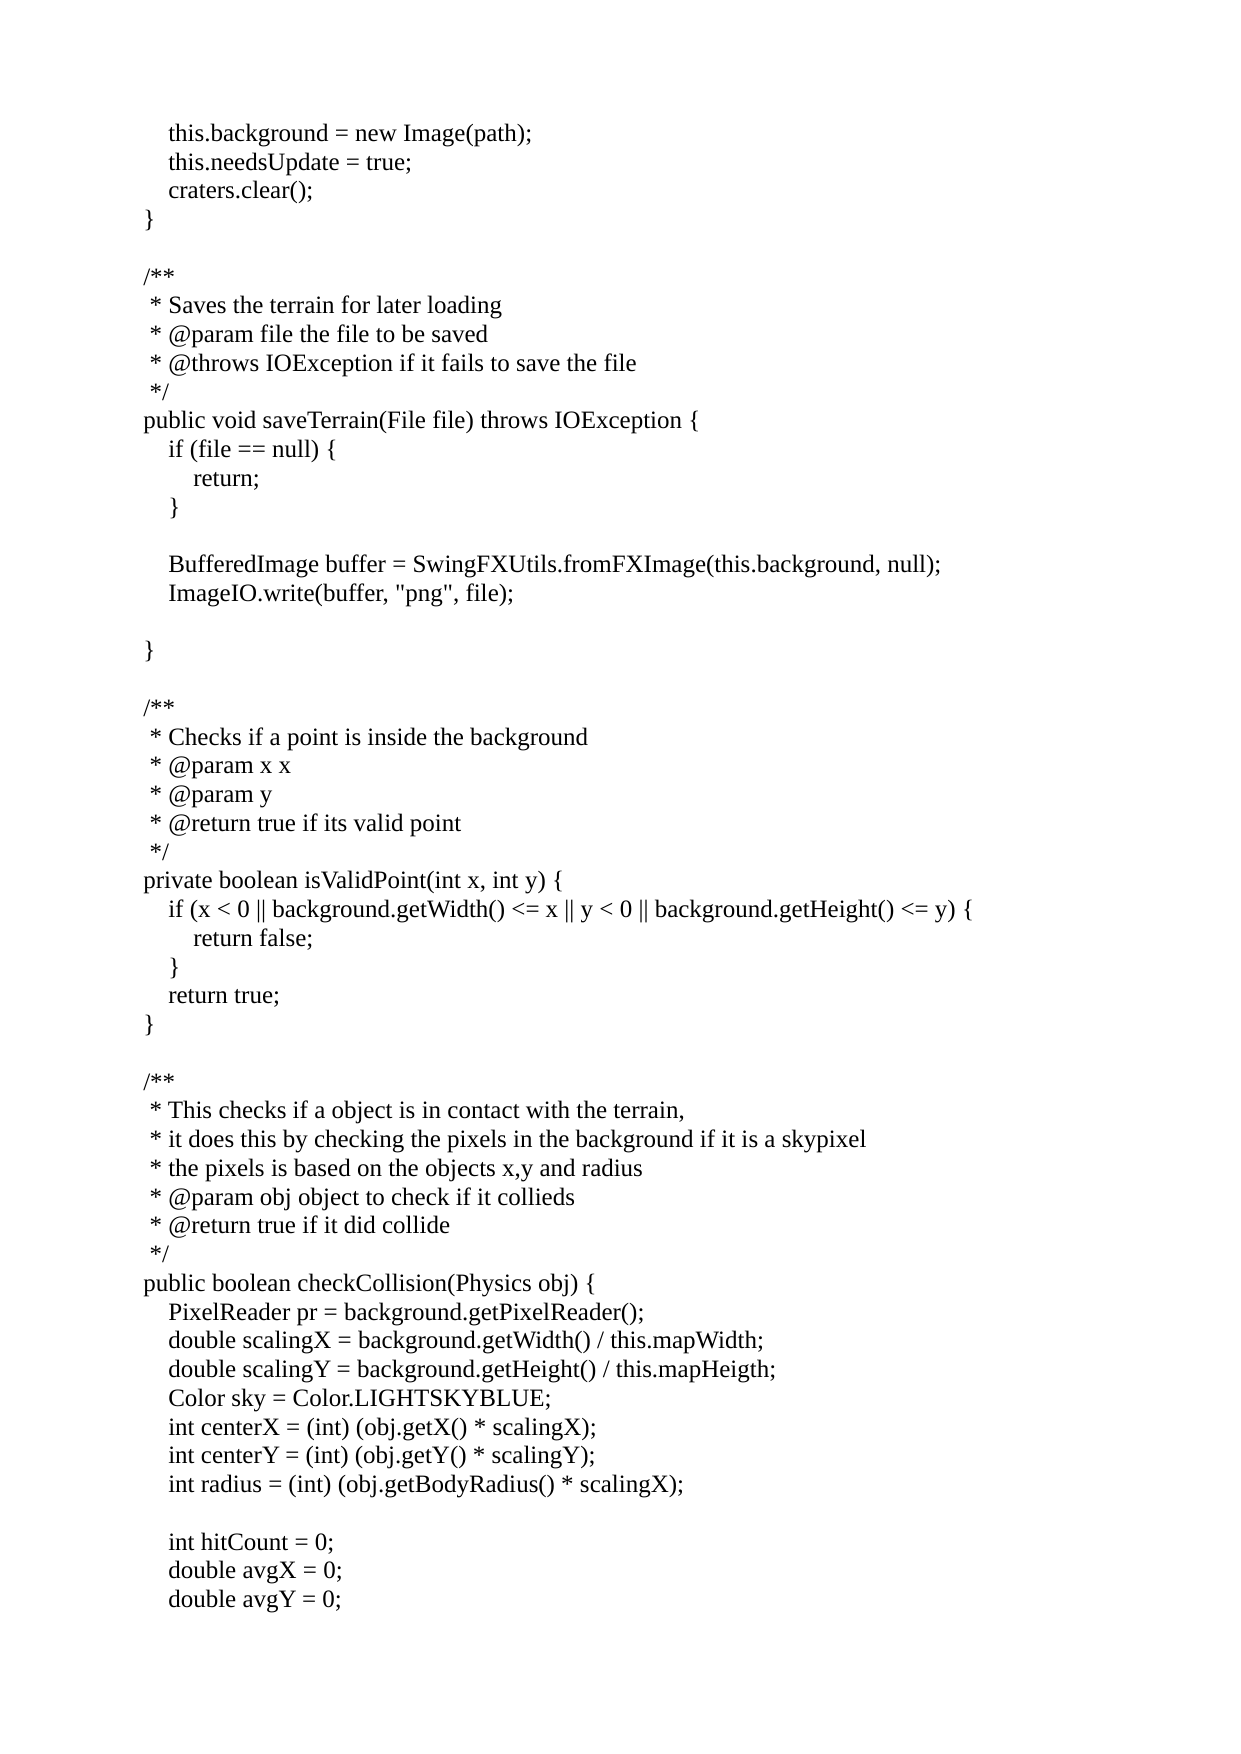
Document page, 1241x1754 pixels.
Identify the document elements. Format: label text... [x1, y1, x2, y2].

text * it does this by checking the pixels in the background if it is a skypixel [118, 1124, 1122, 1153]
text double scalingY = background.getHeight() / this.mapHeigth; [118, 1354, 1122, 1383]
text * @return true if it did collide [118, 1211, 1122, 1239]
text ImageIO.write(buffer, "png", file); [118, 578, 1122, 607]
text * @throws IOException if it fails to save the file [118, 348, 1122, 377]
text /** [118, 262, 1122, 291]
text } [118, 492, 1122, 521]
text * @return true if its valid point [118, 808, 1122, 837]
text PixelReader pr = background.getPixelReader(); [118, 1297, 1122, 1326]
text public void saveTerrain(File file) throws IOException { [118, 406, 1122, 434]
text * the pixels is based on the objects x,y and radius [118, 1153, 1122, 1182]
text /** [118, 693, 1122, 722]
text craters.clear(); [118, 176, 1122, 204]
text * @param x x [118, 751, 1122, 779]
text double avgX = 0; [118, 1556, 1122, 1584]
text return false; [118, 923, 1122, 952]
text } [118, 952, 1122, 981]
text int hitCount = 0; [118, 1527, 1122, 1556]
text * Saves the terrain for later loading [118, 291, 1122, 319]
text * This checks if a object is in contact with the terrain, [118, 1096, 1122, 1124]
text } [118, 636, 1122, 664]
text */ [118, 837, 1122, 866]
text * @param y [118, 779, 1122, 808]
text if (file == null) { [118, 434, 1122, 463]
text } [118, 204, 1122, 233]
text */ [118, 1239, 1122, 1268]
text return true; [118, 981, 1122, 1009]
text double scalingX = background.getWidth() / this.mapWidth; [118, 1326, 1122, 1354]
text } [118, 1009, 1122, 1038]
text * @param file the file to be saved [118, 319, 1122, 348]
text int centerX = (int) (obj.getX() * scalingX); [118, 1412, 1122, 1441]
text * @param obj object to check if it collieds [118, 1182, 1122, 1211]
text BufferedImage buffer = SwingFXUtils.fromFXImage(this.background, null); [118, 549, 1122, 578]
text this.background = new Image(path); [118, 118, 1122, 147]
text int centerY = (int) (obj.getY() * scalingY); [118, 1441, 1122, 1469]
text int radius = (int) (obj.getBodyRadius() * scalingX); [118, 1469, 1122, 1498]
text public boolean checkCollision(Physics obj) { [118, 1268, 1122, 1297]
text return; [118, 463, 1122, 492]
text /** [118, 1067, 1122, 1096]
text private boolean isValidPoint(int x, int y) { [118, 866, 1122, 894]
text if (x < 0 || background.getWidth() <= x || y < 0 || background.getHeight() <= y) { [118, 894, 1122, 923]
text double avgY = 0; [118, 1584, 1122, 1613]
text * Checks if a point is inside the background [118, 722, 1122, 751]
text this.needsUpdate = true; [118, 147, 1122, 176]
text */ [118, 377, 1122, 406]
text Color sky = Color.LIGHTSKYBLUE; [118, 1383, 1122, 1412]
